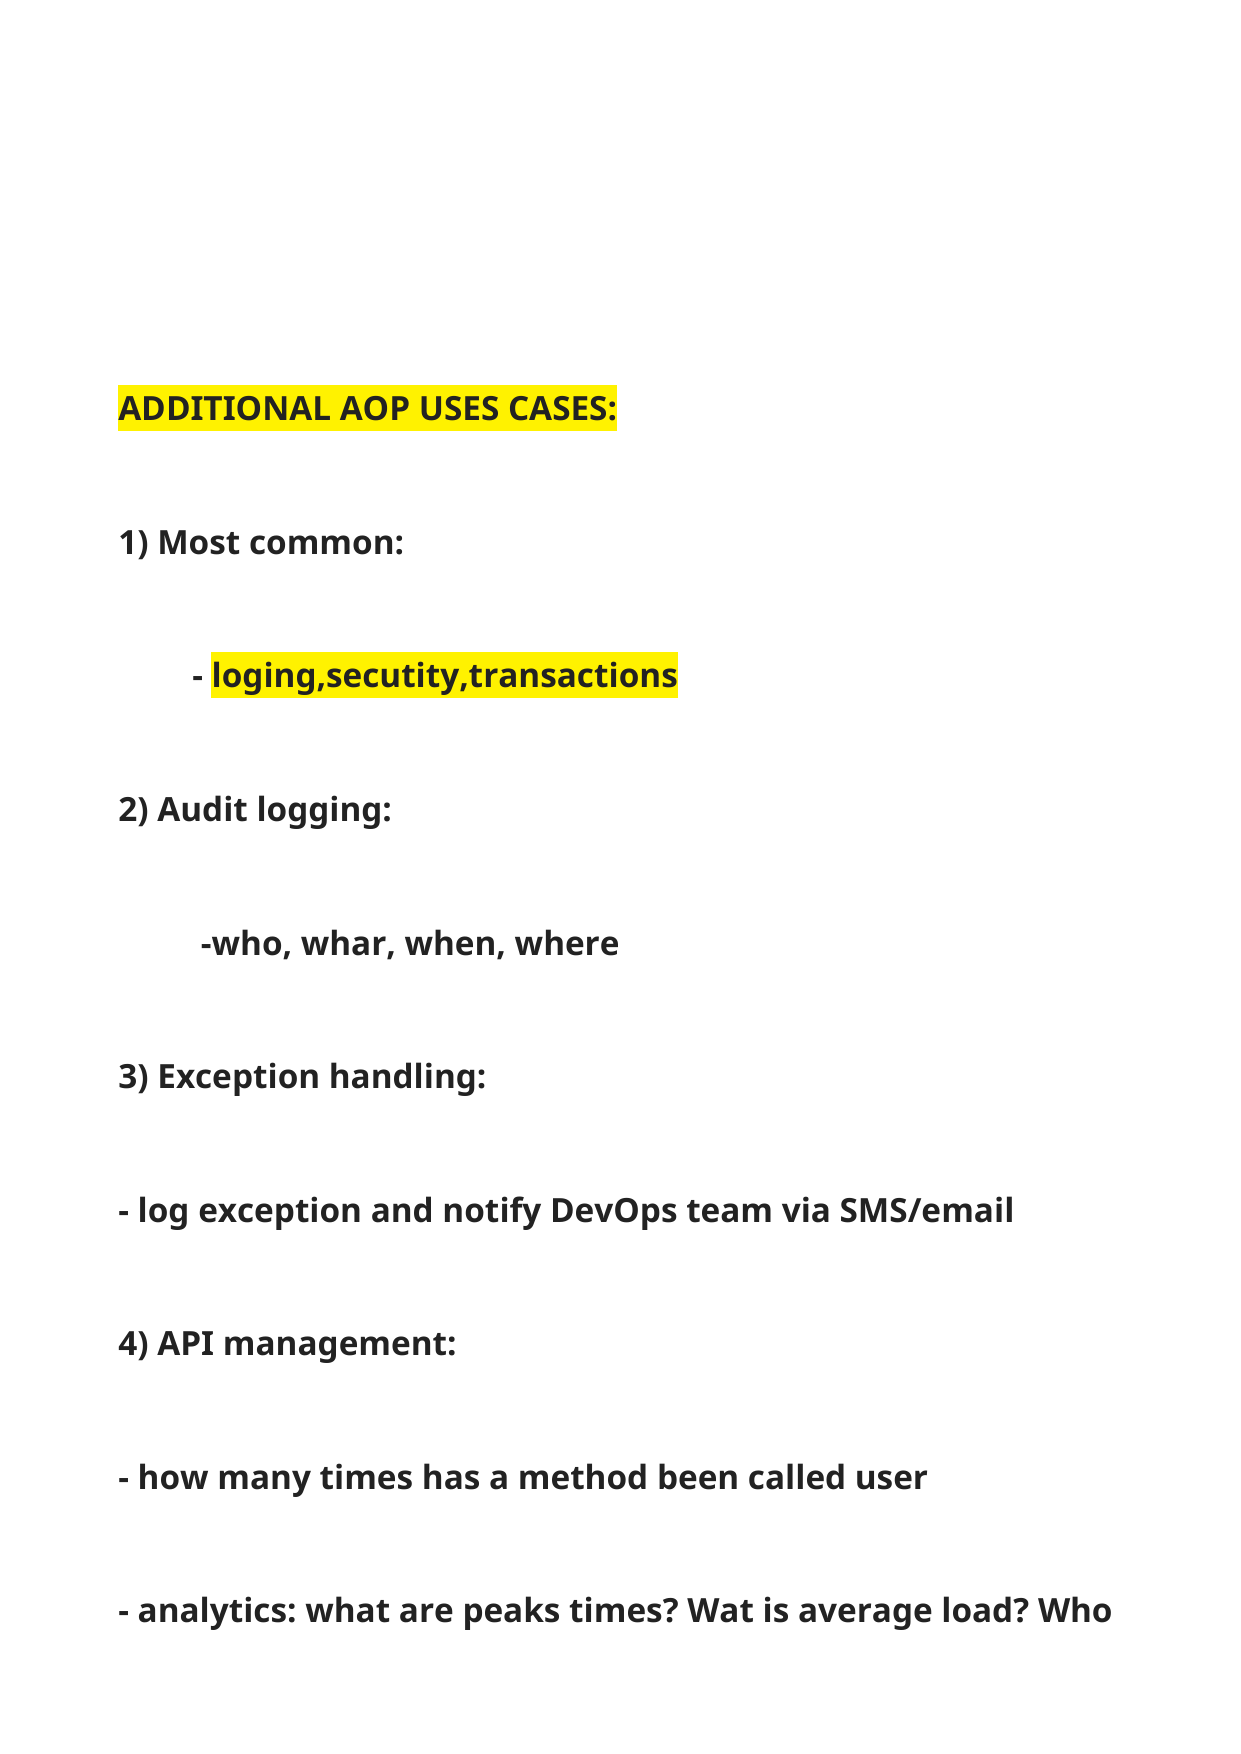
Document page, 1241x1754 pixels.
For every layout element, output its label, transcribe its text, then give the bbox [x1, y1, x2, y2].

text 2) Audit logging: [118, 786, 1122, 831]
text - how many times has a method been called user [118, 1453, 1122, 1499]
text 4) API management: [118, 1320, 1122, 1365]
text -who, whar, when, where [118, 919, 1122, 965]
text ADDITIONAL AOP USES CASES: [118, 385, 1122, 431]
text 1) Most common: [118, 519, 1122, 564]
text - log exception and notify DevOps team via SMS/email [118, 1186, 1122, 1232]
text - analytics: what are peaks times? Wat is average load? Who [118, 1587, 1122, 1632]
text - loging,secutity,transactions [118, 652, 1122, 698]
text 3) Exception handling: [118, 1053, 1122, 1098]
